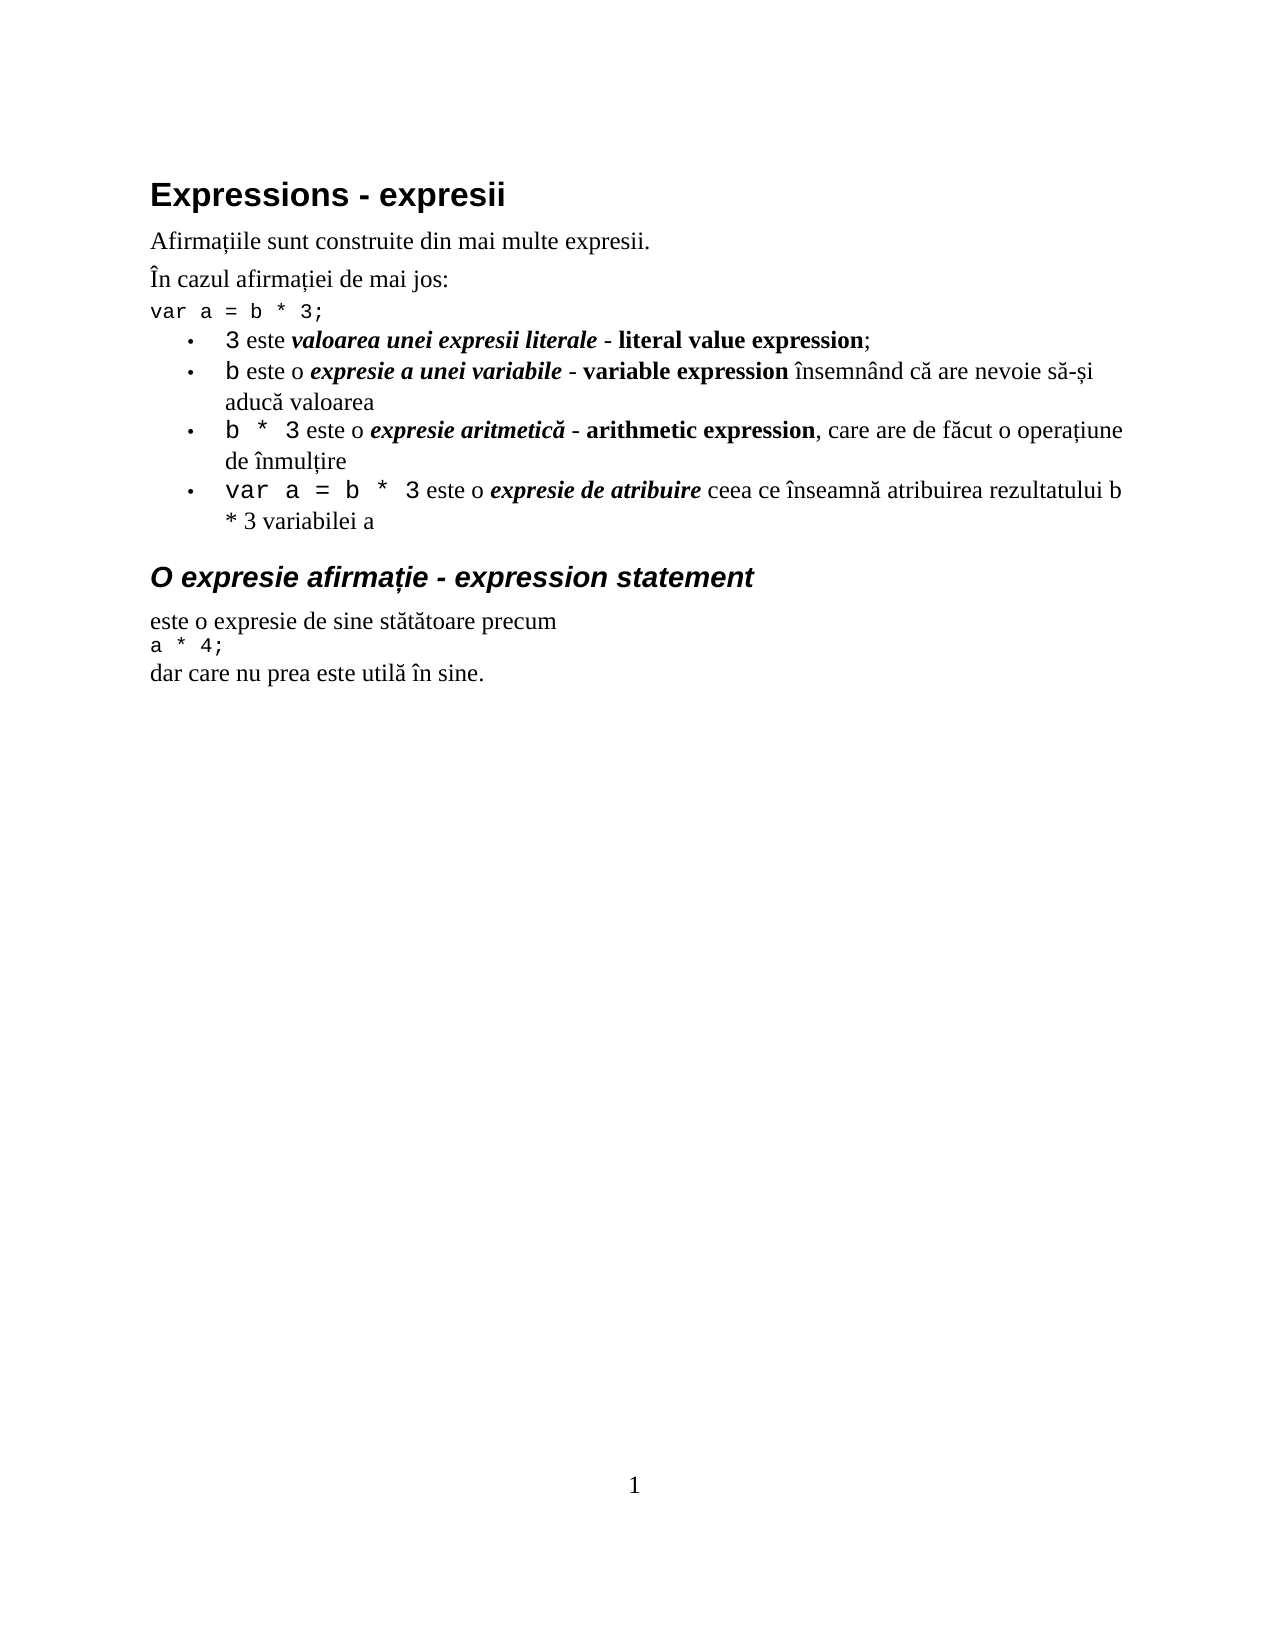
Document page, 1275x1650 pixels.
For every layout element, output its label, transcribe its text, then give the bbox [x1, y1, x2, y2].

text Afirmațiile sunt construite din mai multe expresii. [150, 226, 1125, 255]
subtitle O expresie afirmație - expression statement [150, 560, 1125, 593]
subtitle Expressions - expresii [150, 175, 1125, 214]
text dar care nu prea este utilă în sine. [150, 658, 1125, 687]
text a * 4; [150, 634, 1125, 658]
text este o expresie de sine stătătoare precum [150, 606, 1125, 634]
text În cazul afirmației de mai jos: [150, 264, 1125, 293]
list 3 este valoarea unei expresii literale - literal value expression; [187, 325, 1125, 356]
list b * 3 este o expresie aritmetică - arithmetic expression, care are de făcut o operațiune de înmulțire [187, 416, 1125, 475]
list var a = b * 3 este o expresie de atribuire ceea ce înseamnă atribuirea rezultatului b * 3 variabilei a [187, 475, 1125, 535]
text var a = b * 3; [150, 302, 1125, 325]
list b este o expresie a unei variabile - variable expression însemnând că are nevoie să-și aducă valoarea [187, 356, 1125, 416]
